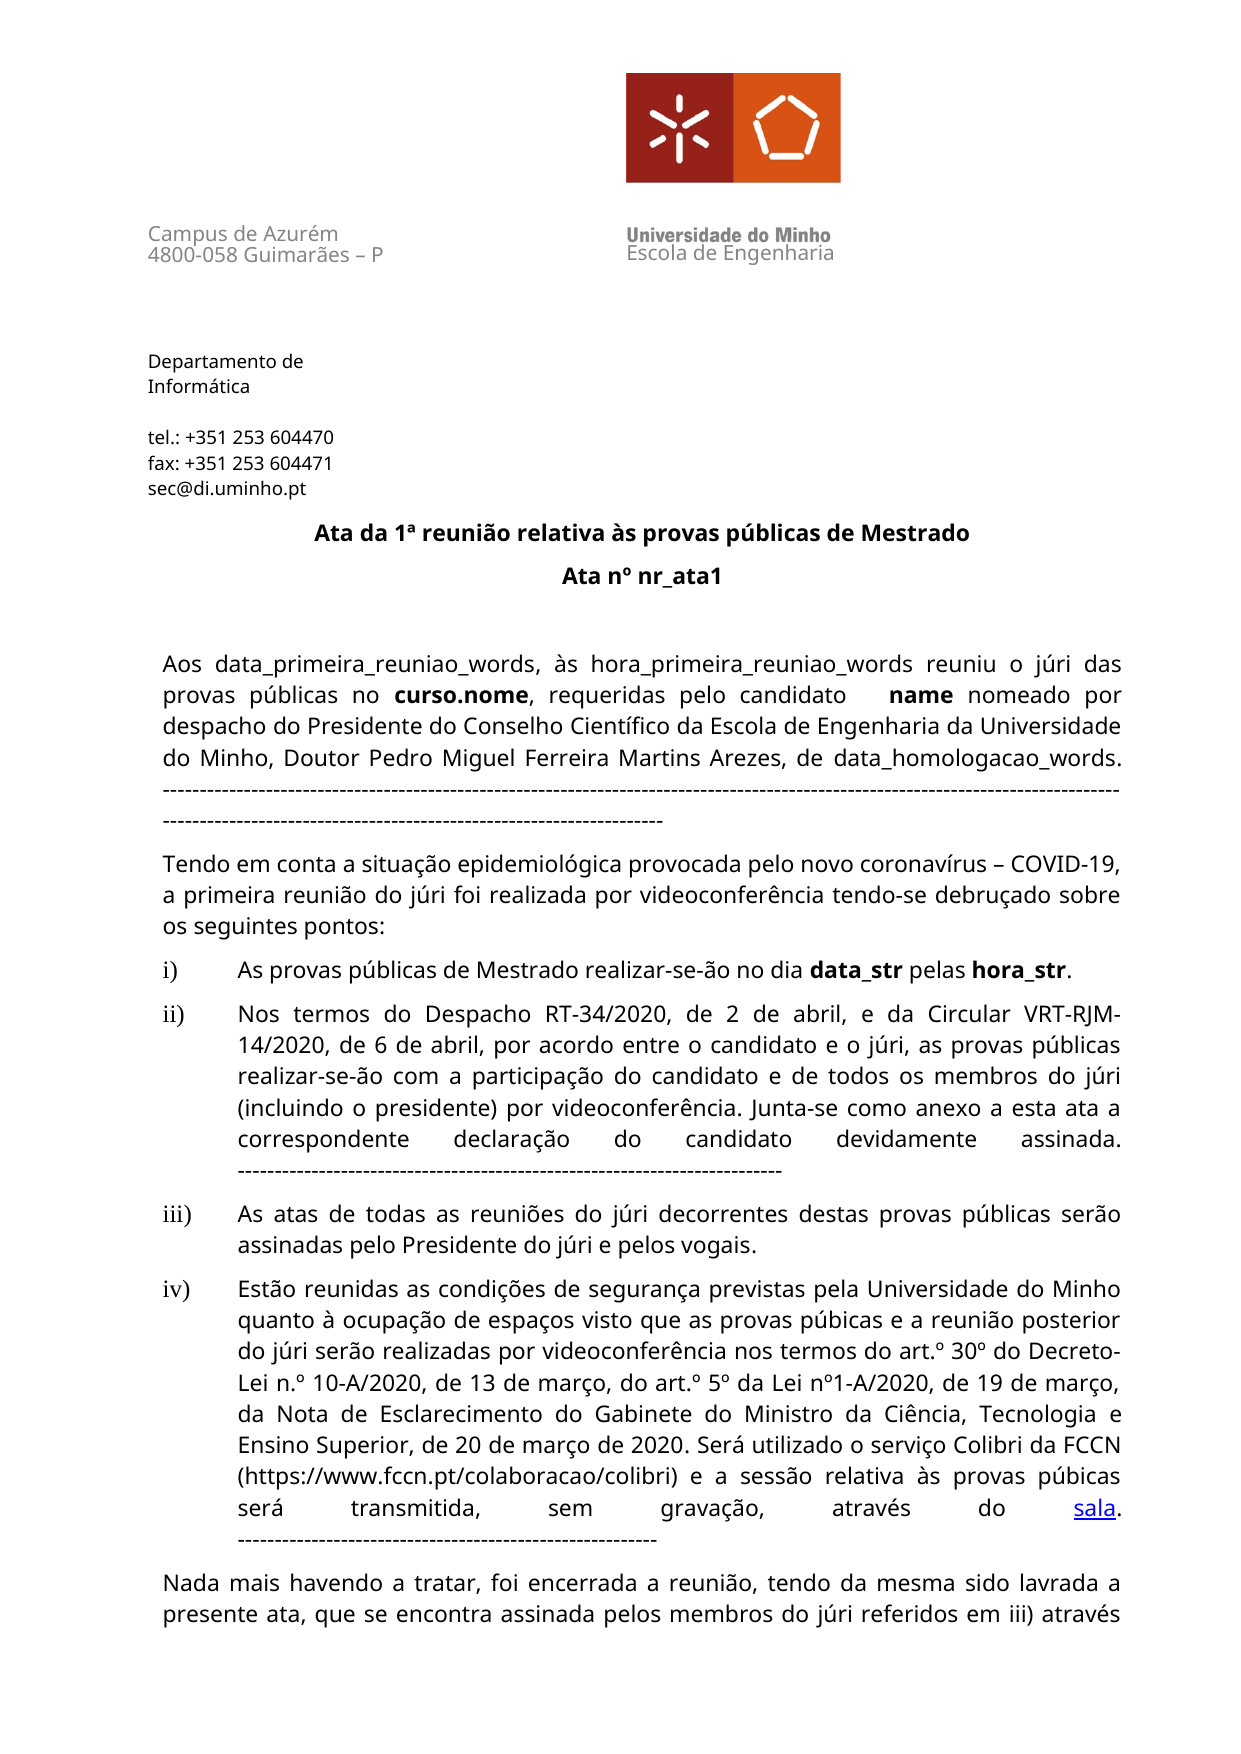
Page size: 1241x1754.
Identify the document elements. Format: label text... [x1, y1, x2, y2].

list As provas públicas de Mestrado realizar-se-ão no dia data_str pelas hora_str. [162, 954, 1122, 985]
table_cell [841, 302, 1141, 329]
list Nos termos do Despacho RT-34/2020, de 2 de abril, e da Circular VRT-RJM-14/2020, de 6 de abril, por acordo entre o candidato e o júri, as provas públicas realizar-se-ão com a participação do candidato e de todos os membros do júri (incluindo o presidente) por videoconferência. Junta-se como anexo a esta ata a correspondente declaração do candidato devidamente assinada. -------------------------------------------------------------------------- [162, 998, 1122, 1185]
list Estão reunidas as condições de segurança previstas pela Universidade do Minho quanto à ocupação de espaços visto que as provas púbicas e a reunião posterior do júri serão realizadas por videoconferência nos termos do art.º 30º do Decreto-Lei n.º 10-A/2020, de 13 de março, do art.º 5º da Lei nº1-A/2020, de 19 de março, da Nota de Esclarecimento do Gabinete do Ministro da Ciência, Tecnologia e Ensino Superior, de 20 de março de 2020. Será utilizado o serviço Colibri da FCCN (https://www.fccn.pt/colaboracao/colibri) e a sessão relativa às provas púbicas será transmitida, sem gravação, através do sala. --------------------------------------------------------- [162, 1273, 1122, 1554]
text Ata da 1ª reunião relativa às provas públicas de Mestrado [162, 516, 1122, 548]
table_header [607, 74, 626, 224]
table_cell Campus de Azurém 4800-058 Guimarães – P [148, 225, 387, 329]
table_cell [148, 329, 607, 348]
table_header [387, 74, 607, 224]
text Tendo em conta a situação epidemiológica provocada pelo novo coronavírus – COVID-19, a primeira reunião do júri foi realizada por videoconferência tendo-se debruçado sobre os seguintes pontos: [162, 848, 1122, 941]
table_cell [387, 348, 607, 516]
text Nada mais havendo a tratar, foi encerrada a reunião, tendo da mesma sido lavrada a presente ata, que se encontra assinada pelos membros do júri referidos em iii) através [162, 1566, 1122, 1629]
table_header Escola de Engenharia [626, 74, 1141, 302]
table_cell [387, 225, 607, 329]
table_cell [607, 329, 626, 348]
picture [626, 73, 841, 243]
table_cell [626, 302, 841, 329]
text Aos data_primeira_reuniao_words, às hora_primeira_reuniao_words reuniu o júri das provas públicas no curso.nome, requeridas pelo candidato name nomeado por despacho do Presidente do Conselho Científico da Escola de Engenharia da Universidade do Minho, Doutor Pedro Miguel Ferreira Martins Arezes, de data_homologacao_words. ------------------------------------------------------------------------------------------------------------------------------------------------------------------------------------------------------ [162, 648, 1122, 835]
table_cell [607, 348, 626, 516]
table_cell [626, 348, 841, 516]
table_header [148, 74, 367, 224]
text Ata nº nr_ata1 [162, 560, 1122, 591]
table_cell [607, 225, 626, 329]
table_cell Departamento de Informática tel.: +351 253 604470 fax: +351 253 604471 sec@di.uminho.pt [148, 348, 387, 516]
list As atas de todas as reuniões do júri decorrentes destas provas públicas serão assinadas pelo Presidente do júri e pelos vogais. [162, 1198, 1122, 1260]
table_header [368, 74, 387, 224]
table_cell [841, 348, 1141, 516]
table_cell [626, 329, 1141, 348]
